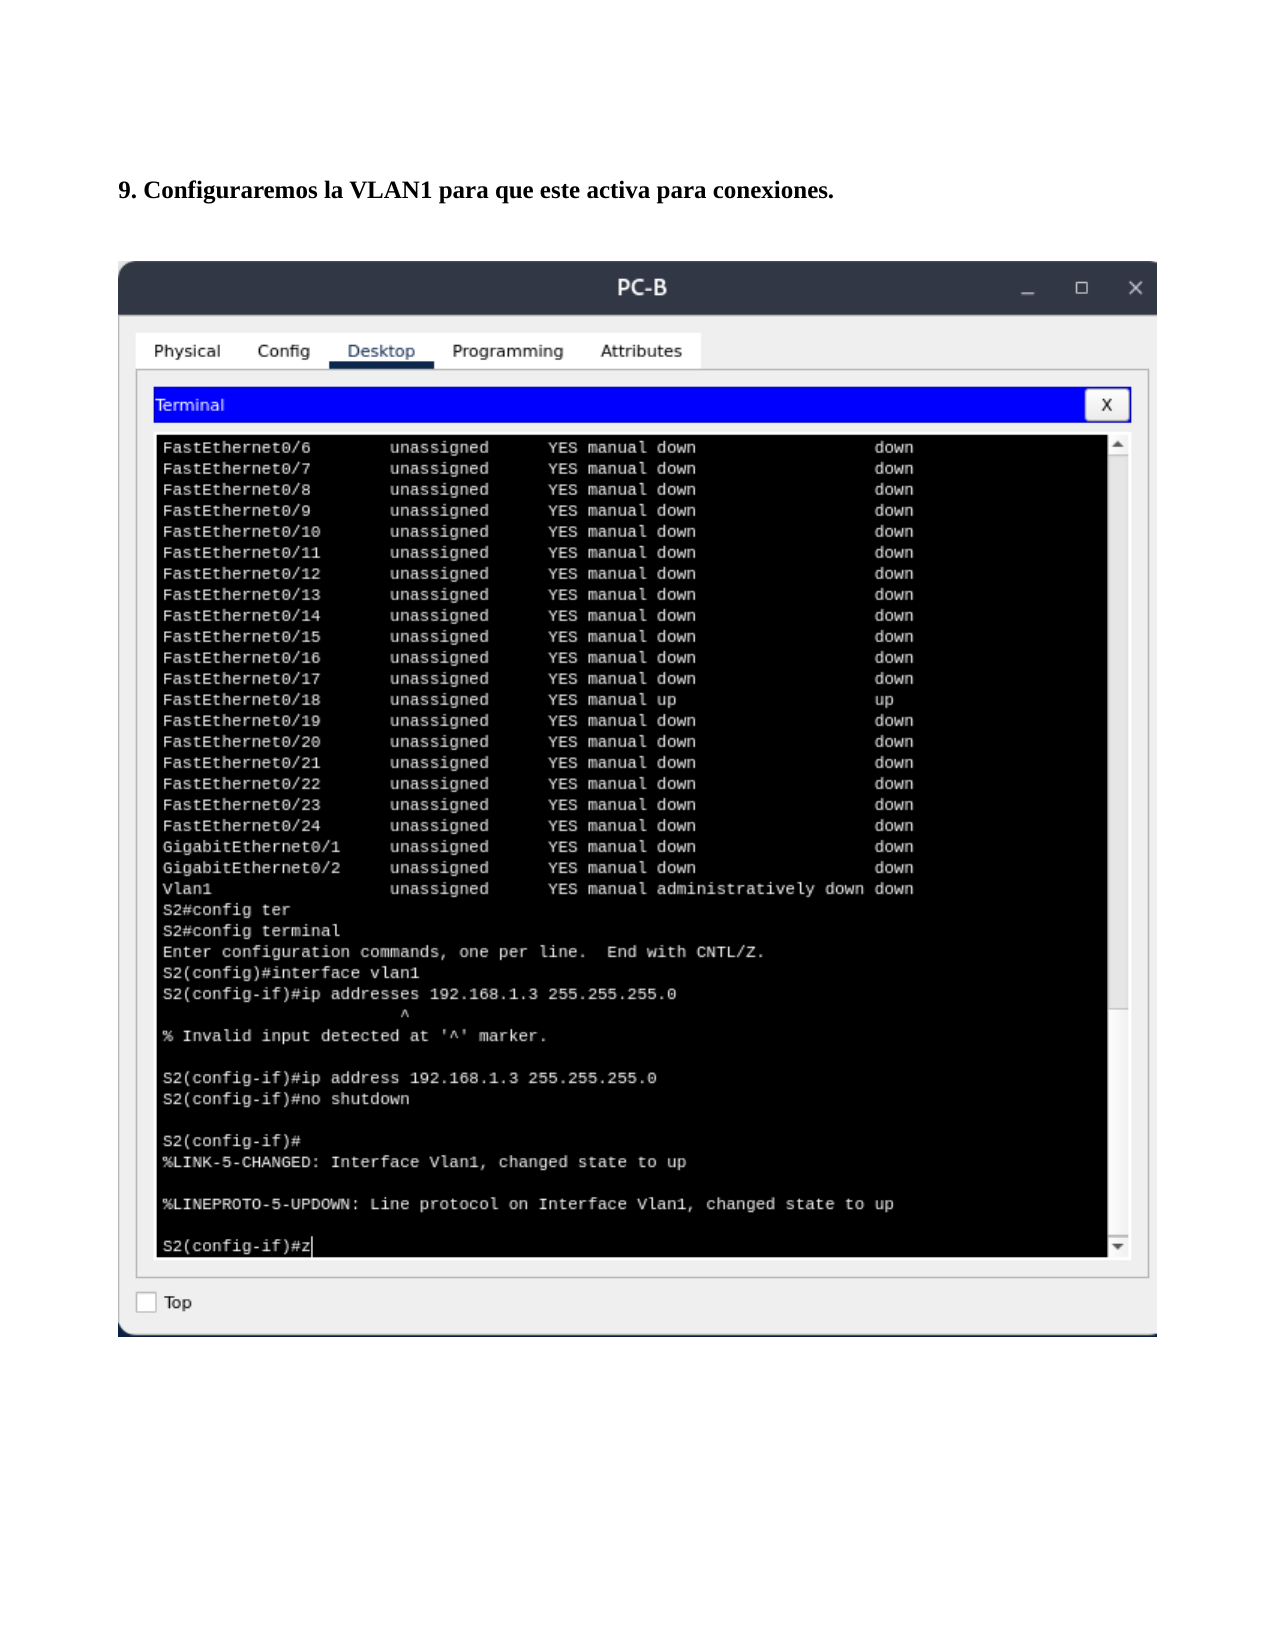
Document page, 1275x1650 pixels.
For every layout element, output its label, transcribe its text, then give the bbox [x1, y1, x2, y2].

text 9. Configuraremos la VLAN1 para que este activa para conexiones. [118, 176, 1157, 204]
picture [118, 261, 1157, 1337]
